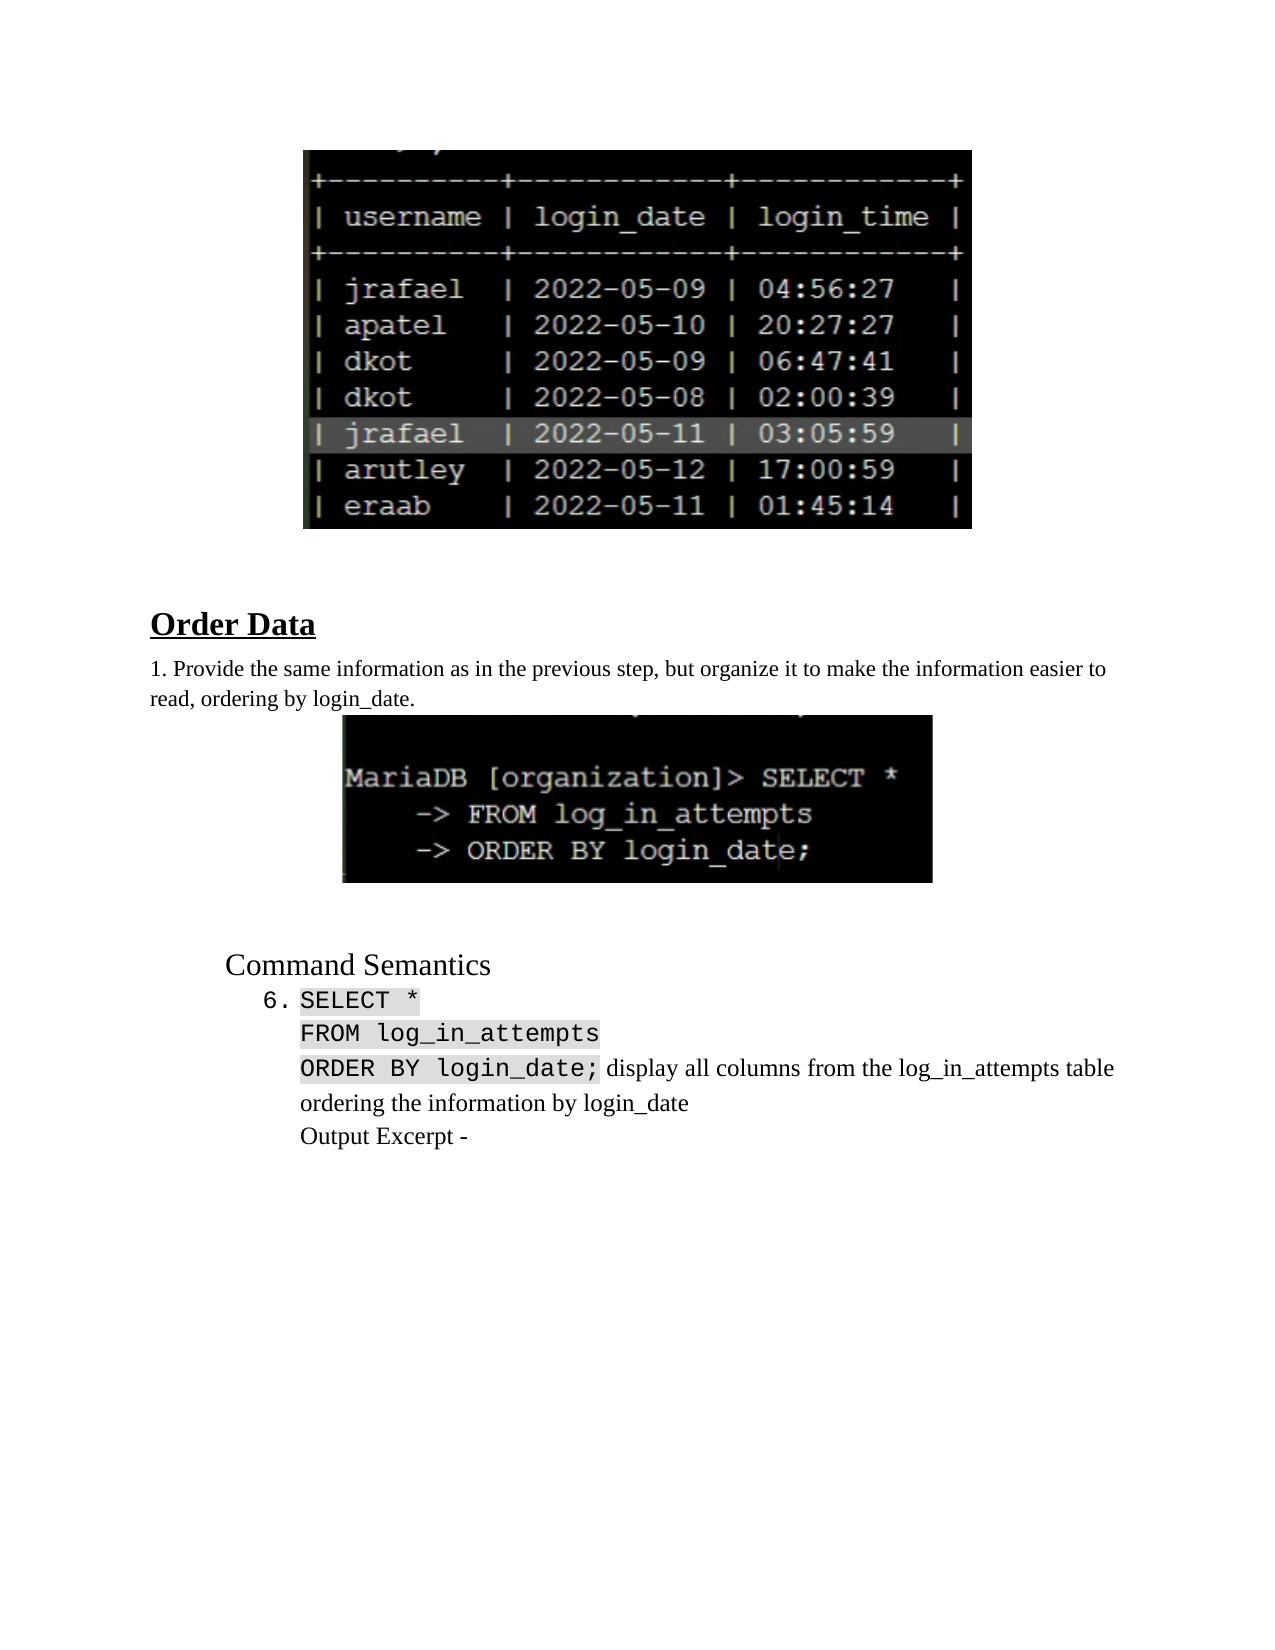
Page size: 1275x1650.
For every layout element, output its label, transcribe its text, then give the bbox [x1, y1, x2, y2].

subtitle Order Data [150, 604, 1125, 642]
list ORDER BY login_date; display all columns from the log_in_attempts table ordering the information by login_date [262, 1053, 1125, 1117]
list Output Excerpt - [262, 1121, 1125, 1150]
text 1. Provide the same information as in the previous step, but organize it to make the information easier to read, ordering by login_date. [150, 655, 1125, 711]
picture [303, 150, 972, 529]
list FROM log_in_attempts [262, 1020, 1125, 1049]
list SELECT * [262, 988, 1125, 1016]
picture [342, 715, 933, 883]
text Command Semantics [150, 947, 1125, 983]
